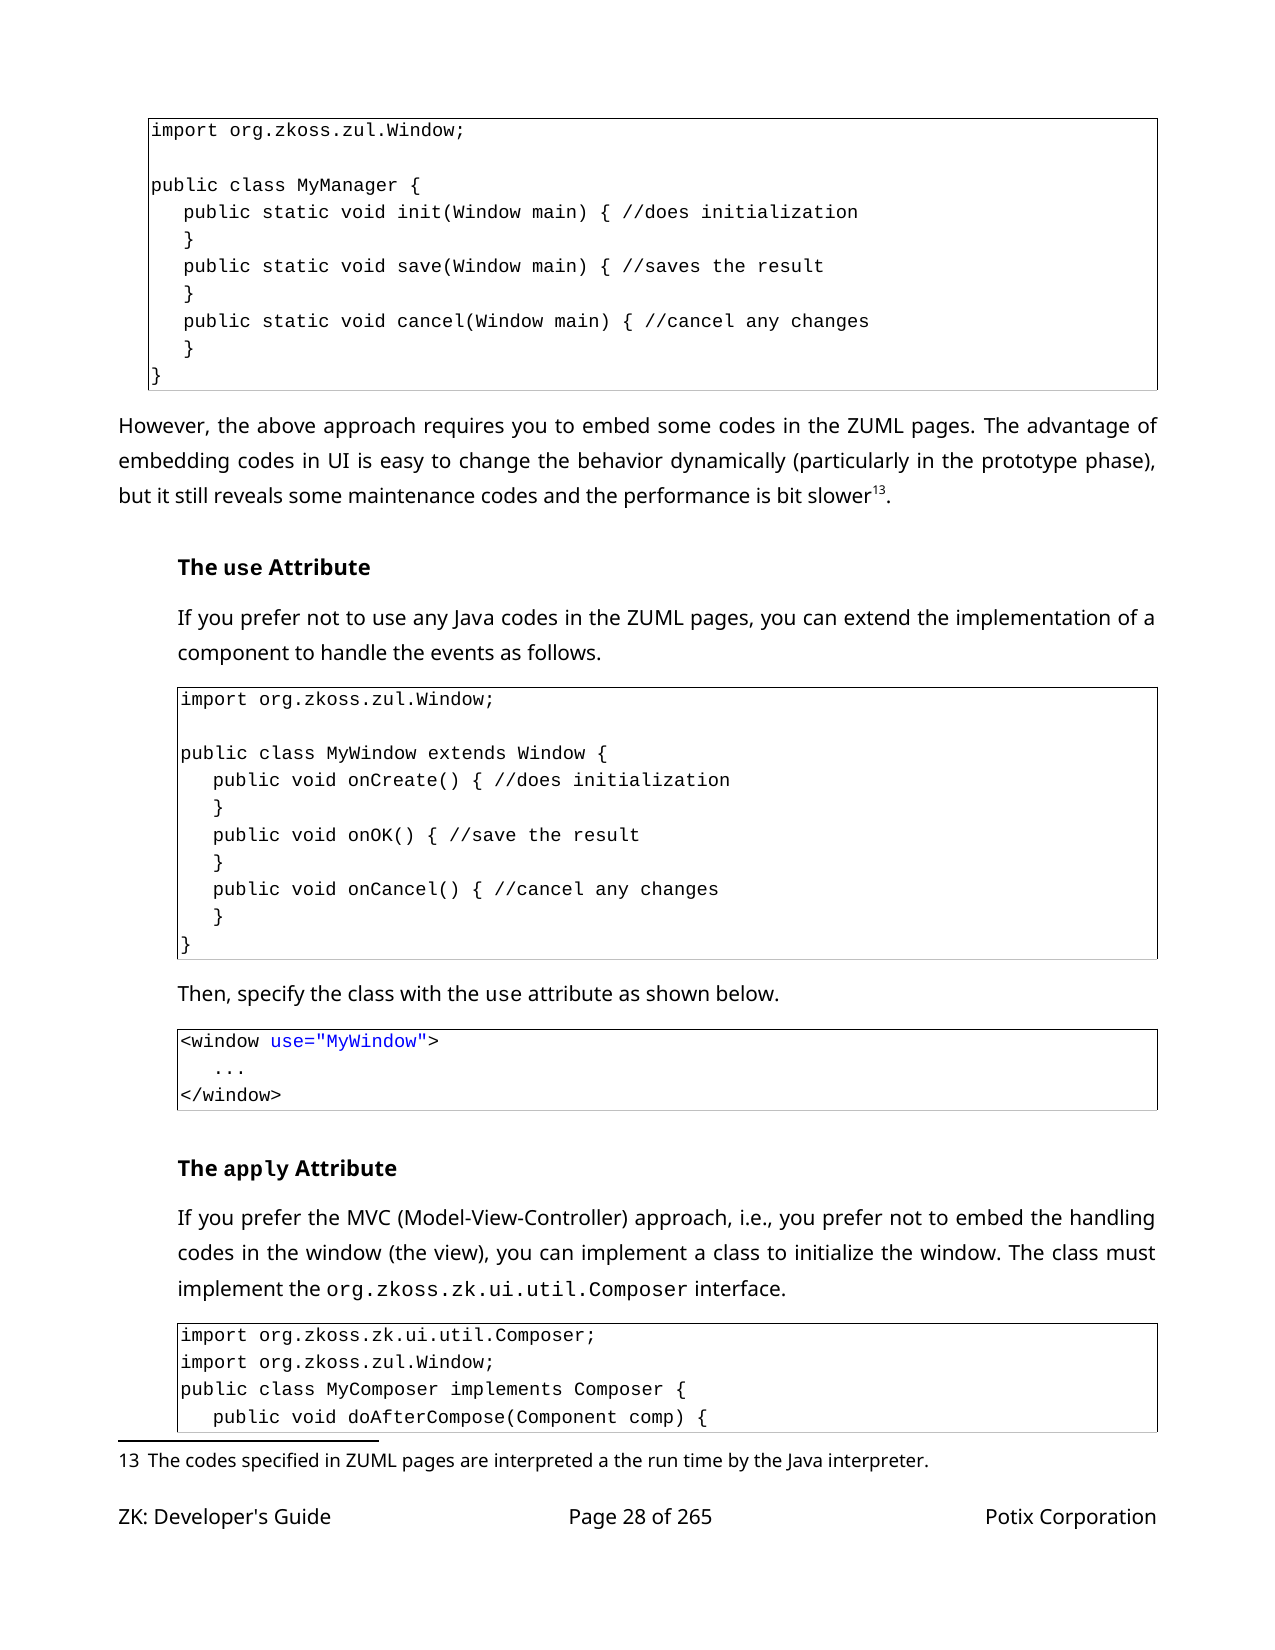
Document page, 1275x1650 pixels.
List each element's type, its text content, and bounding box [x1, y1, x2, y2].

text import org.zkoss.zul.Window; [178, 1350, 1157, 1374]
text ... [178, 1056, 1157, 1080]
text } [149, 336, 1157, 360]
text <window use="MyWindow"> [178, 1030, 1157, 1053]
text If you prefer the MVC (Model-View-Controller) approach, i.e., you prefer not to embed the handling codes in the window (the view), you can implement a class to initialize the window. The class must implement the org.zkoss.zk.ui.util.Composer interface. [177, 1203, 1157, 1302]
text </window> [178, 1083, 1157, 1110]
text public static void cancel(Window main) { //cancel any changes [149, 308, 1157, 333]
text import org.zkoss.zul.Window; [149, 119, 1157, 142]
text If you prefer not to use any Java codes in the ZUML pages, you can extend the implementation of a component to handle the events as follows. [177, 603, 1157, 666]
text public static void init(Window main) { //does initialization [149, 200, 1157, 224]
subtitle The apply Attribute [177, 1153, 1157, 1183]
text The codes specified in ZUML pages are interpreted a the run time by the Java interpreter. [118, 1447, 1157, 1473]
text } [149, 363, 1157, 390]
text Then, specify the class with the use attribute as shown below. [177, 979, 1157, 1008]
text public void onOK() { //save the result [178, 823, 1157, 847]
text } [178, 795, 1157, 820]
text public class MyComposer implements Composer { [178, 1377, 1157, 1402]
text import org.zkoss.zk.ui.util.Composer; [178, 1324, 1157, 1347]
text public static void save(Window main) { //saves the result [149, 254, 1157, 278]
text However, the above approach requires you to embed some codes in the ZUML pages. The advantage of embedding codes in UI is easy to change the behavior dynamically (particularly in the prototype phase), but it still reveals some maintenance codes and the performance is bit slower. [118, 411, 1157, 509]
text } [178, 931, 1157, 959]
text public void onCancel() { //cancel any changes [178, 877, 1157, 901]
text public void onCreate() { //does initialization [178, 768, 1157, 792]
text } [178, 904, 1157, 928]
text } [149, 227, 1157, 251]
text } [149, 281, 1157, 306]
subtitle The use Attribute [177, 552, 1157, 582]
text public class MyManager { [149, 172, 1157, 197]
text import org.zkoss.zul.Window; [178, 688, 1157, 711]
text public void doAfterCompose(Component comp) { [178, 1404, 1157, 1432]
text public class MyWindow extends Window { [178, 741, 1157, 765]
text } [178, 850, 1157, 874]
